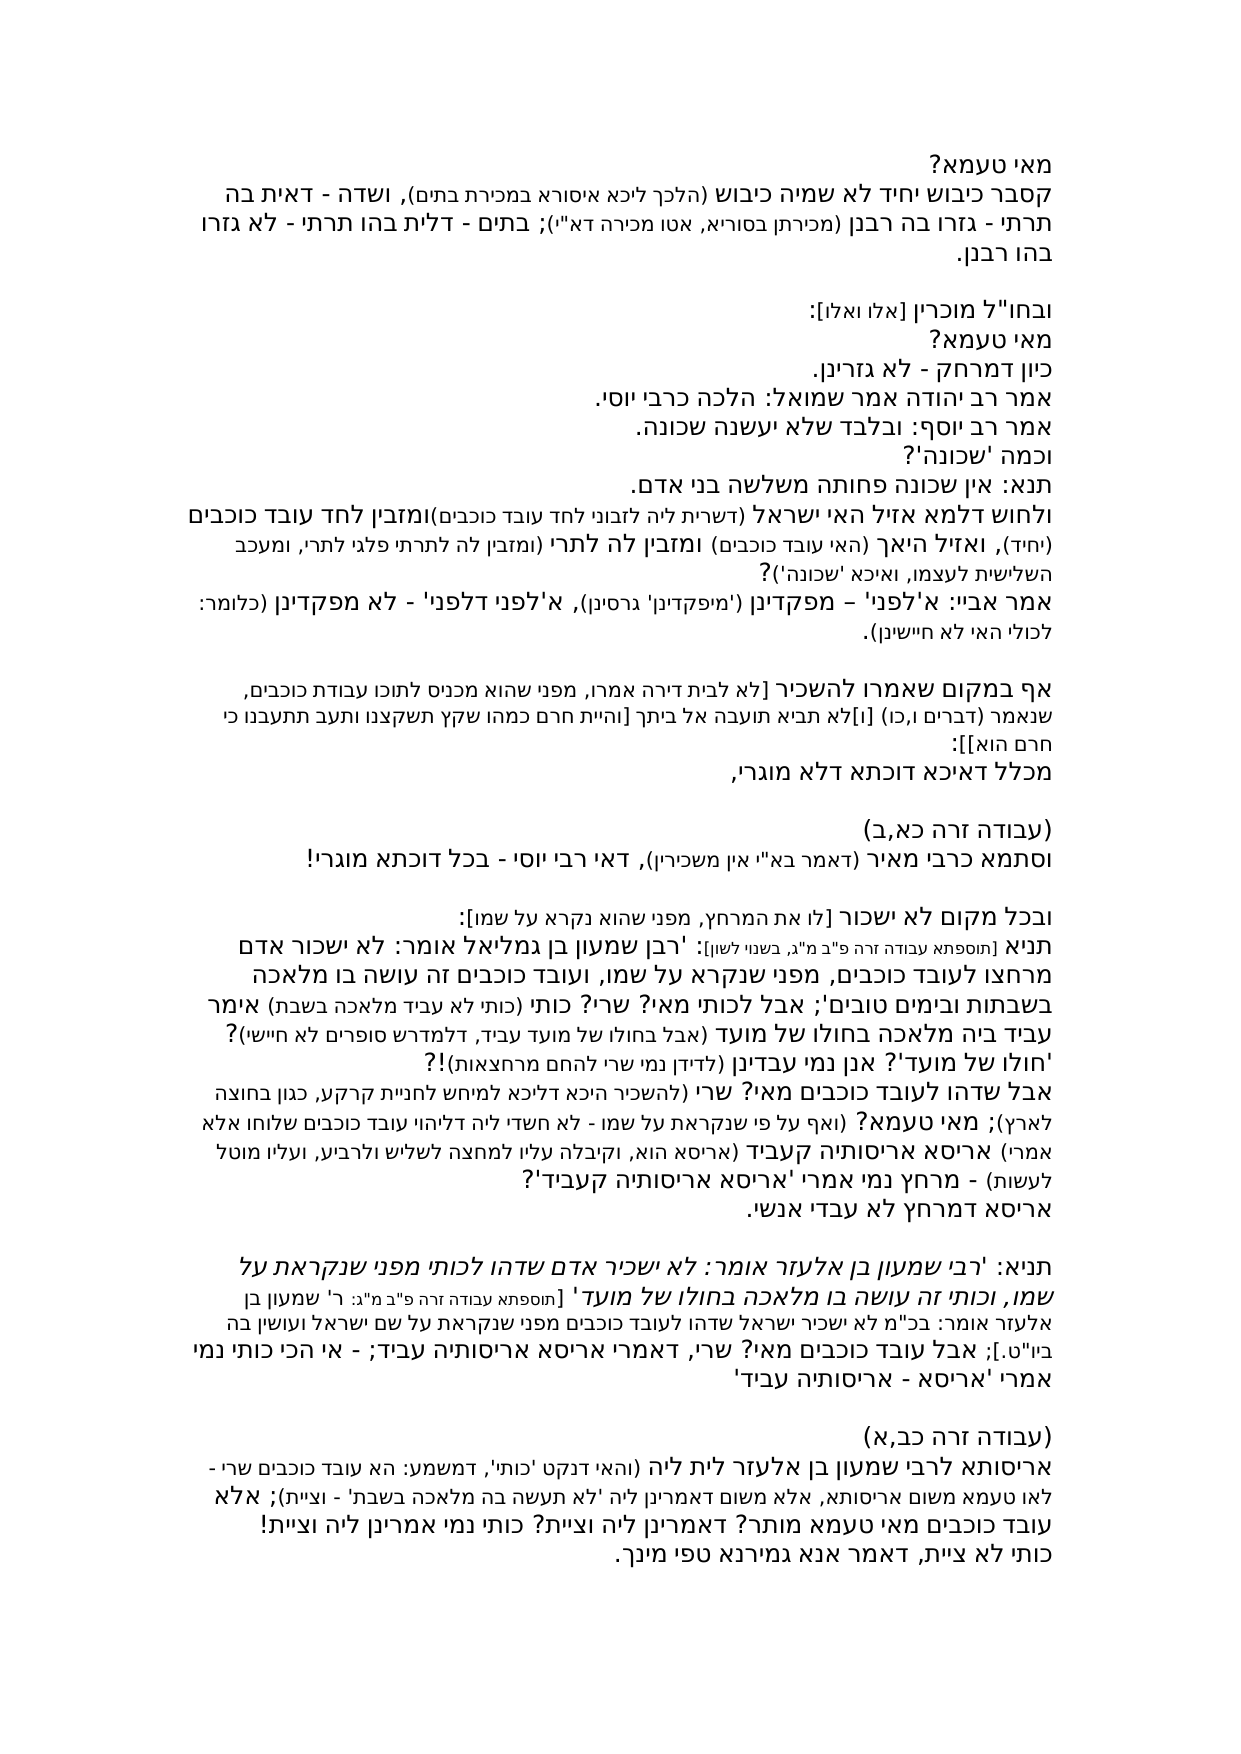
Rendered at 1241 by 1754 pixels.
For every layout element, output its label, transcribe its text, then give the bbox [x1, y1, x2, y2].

text מאי טעמא? [187, 150, 1053, 179]
text (עבודה זרה כא,ב) [187, 815, 1053, 844]
text תניא [תוספתא עבודה זרה פ"ב מ"ג, בשנוי לשון]: 'רבן שמעון בן גמליאל אומר: לא ישכור אדם מרחצו לעובד כוכבים, מפני שנקרא על שמו, ועובד כוכבים זה עושה בו מלאכה בשבתות ובימים טובים'; אבל לכותי מאי? שרי? כותי (כותי לא עביד מלאכה בשבת) אימר עביד ביה מלאכה בחולו של מועד (אבל בחולו של מועד עביד, דלמדרש סופרים לא חיישי)? [187, 931, 1053, 1048]
text אף במקום שאמרו להשכיר [לא לבית דירה אמרו, מפני שהוא מכניס לתוכו עבודת כוכבים, שנאמר (דברים ו,כו) [ו]לא תביא תועבה אל ביתך [והיית חרם כמהו שקץ תשקצנו ותעב תתעבנו כי חרם הוא]]: [187, 674, 1053, 757]
text אריסותא לרבי שמעון בן אלעזר לית ליה (והאי דנקט 'כותי', דמשמע: הא עובד כוכבים שרי - לאו טעמא משום אריסותא, אלא משום דאמרינן ליה 'לא תעשה בה מלאכה בשבת' - וציית); אלא עובד כוכבים מאי טעמא מותר? דאמרינן ליה וציית? כותי נמי אמרינן ליה וציית! [187, 1452, 1053, 1539]
text תניא: 'רבי שמעון בן אלעזר אומר: לא ישכיר אדם שדהו לכותי מפני שנקראת על שמו, וכותי זה עושה בו מלאכה בחולו של מועד' [תוספתא עבודה זרה פ"ב מ"ג: ר' שמעון בן אלעזר אומר: בכ"מ לא ישכיר ישראל שדהו לעובד כוכבים מפני שנקראת על שם ישראל ועושין בה ביו"ט.]; אבל עובד כוכבים מאי? שרי, דאמרי אריסא אריסותיה עביד; - אי הכי כותי נמי אמרי 'אריסא - אריסותיה עביד' [187, 1252, 1053, 1394]
text ולחוש דלמא אזיל האי ישראל (דשרית ליה לזבוני לחד עובד כוכבים)ומזבין לחד עובד כוכבים (יחיד), ואזיל היאך (האי עובד כוכבים) ומזבין לה לתרי (ומזבין לה לתרתי פלגי לתרי, ומעכב השלישית לעצמו, ואיכא 'שכונה')? [187, 500, 1053, 587]
text כיון דמרחק - לא גזרינן. [187, 354, 1053, 383]
text קסבר כיבוש יחיד לא שמיה כיבוש (הלכך ליכא איסורא במכירת בתים), ושדה - דאית בה תרתי - גזרו בה רבנן (מכירתן בסוריא, אטו מכירה דא"י); בתים - דלית בהו תרתי - לא גזרו בהו רבנן. [187, 179, 1053, 267]
text וסתמא כרבי מאיר (דאמר בא"י אין משכירין), דאי רבי יוסי - בכל דוכתא מוגרי! [187, 844, 1053, 873]
text ובחו"ל מוכרין [אלו ואלו]: [187, 296, 1053, 325]
text אמר אביי: א'לפני' – מפקדינן ('מיפקדינן' גרסינן), א'לפני דלפני' - לא מפקדינן (כלומר: לכולי האי לא חיישינן). [187, 587, 1053, 646]
text מכלל דאיכא דוכתא דלא מוגרי, [187, 757, 1053, 786]
text ובכל מקום לא ישכור [לו את המרחץ, מפני שהוא נקרא על שמו]: [187, 902, 1053, 931]
text מאי טעמא? [187, 325, 1053, 354]
text אריסא דמרחץ לא עבדי אנשי. [187, 1194, 1053, 1224]
text אבל שדהו לעובד כוכבים מאי? שרי (להשכיר היכא דליכא למיחש לחניית קרקע, כגון בחוצה לארץ); מאי טעמא? (ואף על פי שנקראת על שמו - לא חשדי ליה דליהוי עובד כוכבים שלוחו אלא אמרי) אריסא אריסותיה קעביד (אריסא הוא, וקיבלה עליו למחצה לשליש ולרביע, ועליו מוטל לעשות) - מרחץ נמי אמרי 'אריסא אריסותיה קעביד'? [187, 1077, 1053, 1194]
text תנא: אין שכונה פחותה משלשה בני אדם. [187, 471, 1053, 500]
text (עבודה זרה כב,א) [187, 1422, 1053, 1452]
text 'חולו של מועד'? אנן נמי עבדינן (לדידן נמי שרי להחם מרחצאות)!? [187, 1048, 1053, 1077]
text כותי לא ציית, דאמר אנא גמירנא טפי מינך. [187, 1539, 1053, 1568]
text אמר רב יוסף: ובלבד שלא יעשנה שכונה. [187, 412, 1053, 441]
text וכמה 'שכונה'? [187, 441, 1053, 471]
text אמר רב יהודה אמר שמואל: הלכה כרבי יוסי. [187, 383, 1053, 412]
